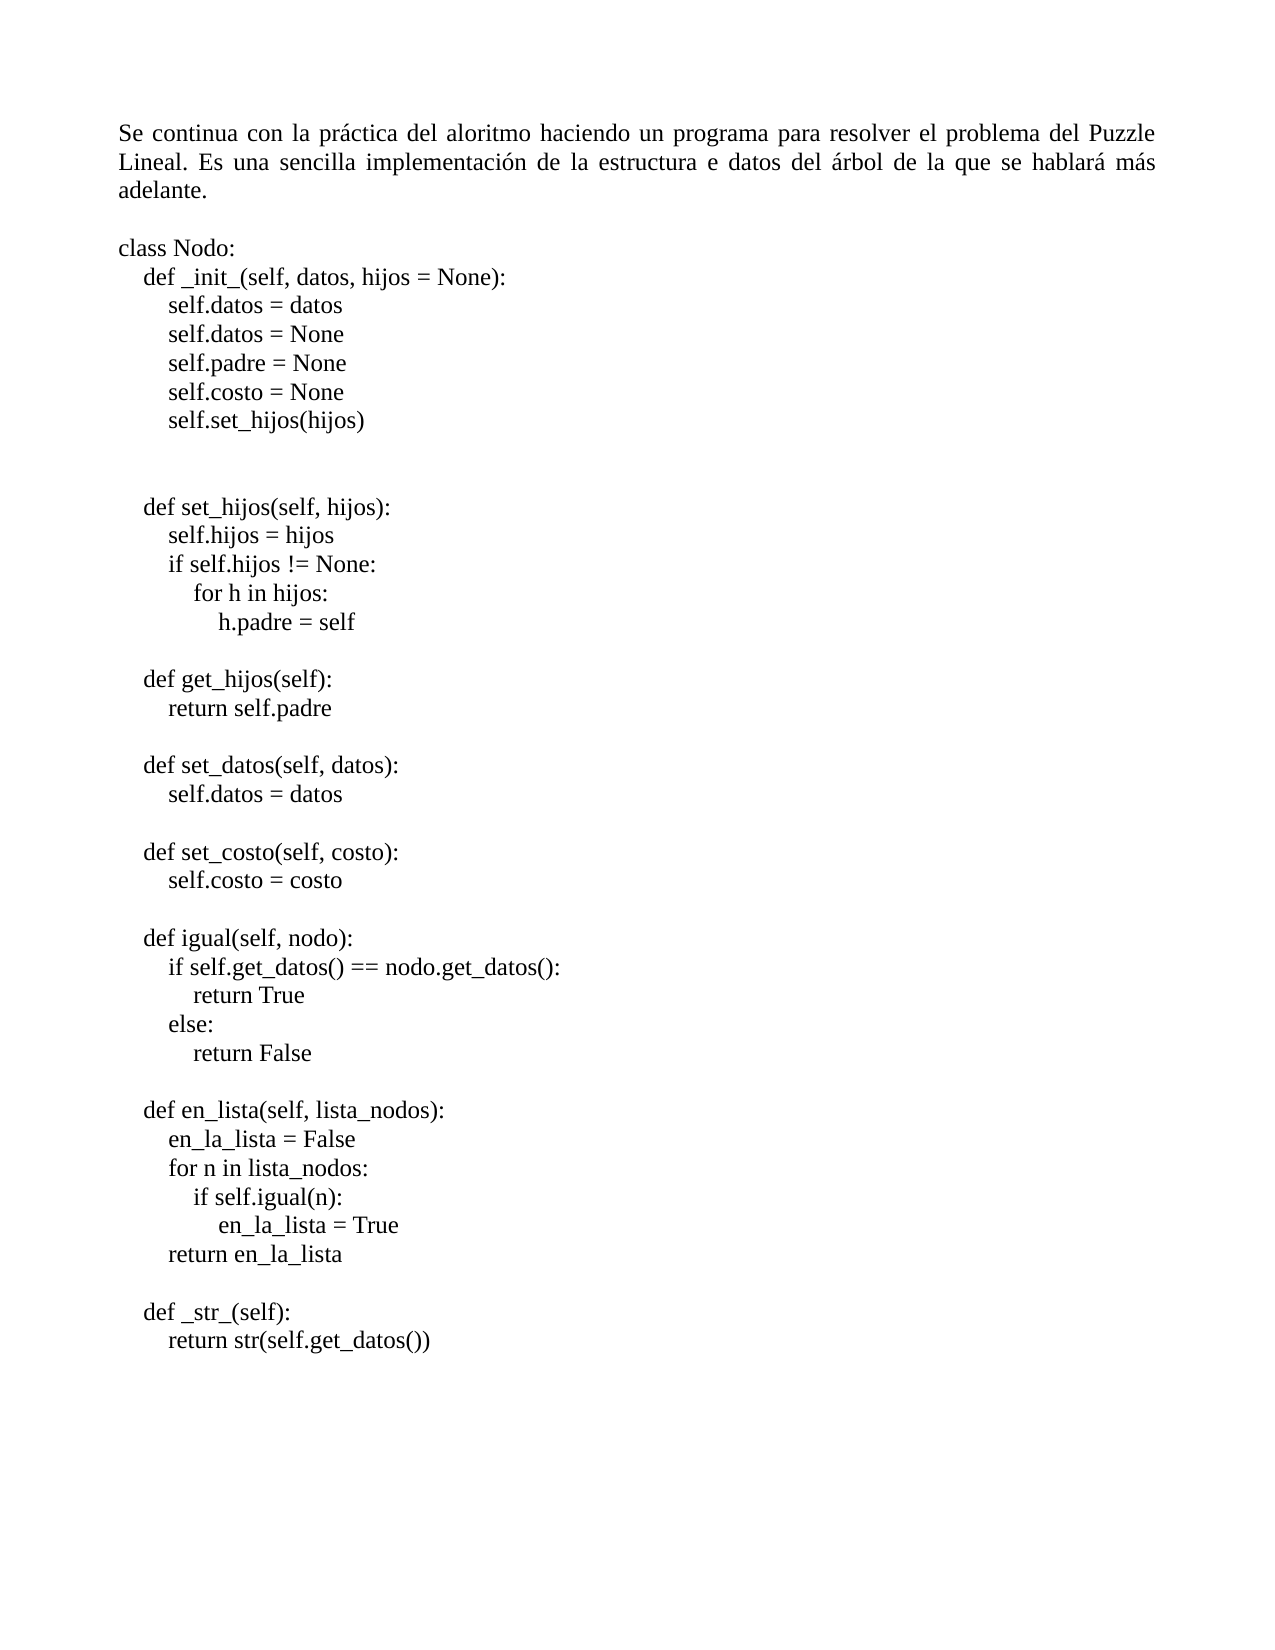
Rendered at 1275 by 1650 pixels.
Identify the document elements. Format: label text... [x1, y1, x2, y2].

text return str(self.get_datos()) [118, 1326, 1157, 1354]
text self.datos = None [118, 319, 1157, 348]
text self.costo = None [118, 377, 1157, 406]
text en_la_lista = False [118, 1124, 1157, 1153]
text def igual(self, nodo): [118, 923, 1157, 952]
text h.padre = self [118, 607, 1157, 636]
text def set_costo(self, costo): [118, 837, 1157, 866]
text def get_hijos(self): [118, 664, 1157, 693]
text def _init_(self, datos, hijos = None): [118, 262, 1157, 291]
text en_la_lista = True [118, 1211, 1157, 1239]
text return self.padre [118, 693, 1157, 722]
text else: [118, 1009, 1157, 1038]
text self.costo = costo [118, 866, 1157, 894]
text def en_lista(self, lista_nodos): [118, 1096, 1157, 1124]
text if self.get_datos() == nodo.get_datos(): [118, 952, 1157, 981]
text self.hijos = hijos [118, 521, 1157, 549]
text def set_hijos(self, hijos): [118, 492, 1157, 521]
text self.datos = datos [118, 291, 1157, 319]
text self.padre = None [118, 348, 1157, 377]
text self.set_hijos(hijos) [118, 406, 1157, 434]
text Se continua con la práctica del aloritmo haciendo un programa para resolver el problema del Puzzle Lineal. Es una sencilla implementación de la estructura e datos del árbol de la que se hablará más adelante. [118, 118, 1157, 204]
text return True [118, 981, 1157, 1009]
text if self.igual(n): [118, 1182, 1157, 1211]
text return False [118, 1038, 1157, 1067]
text self.datos = datos [118, 779, 1157, 808]
text class Nodo: [118, 233, 1157, 262]
text return en_la_lista [118, 1239, 1157, 1268]
text for h in hijos: [118, 578, 1157, 607]
text def set_datos(self, datos): [118, 751, 1157, 779]
text def _str_(self): [118, 1297, 1157, 1326]
text for n in lista_nodos: [118, 1153, 1157, 1182]
text if self.hijos != None: [118, 549, 1157, 578]
